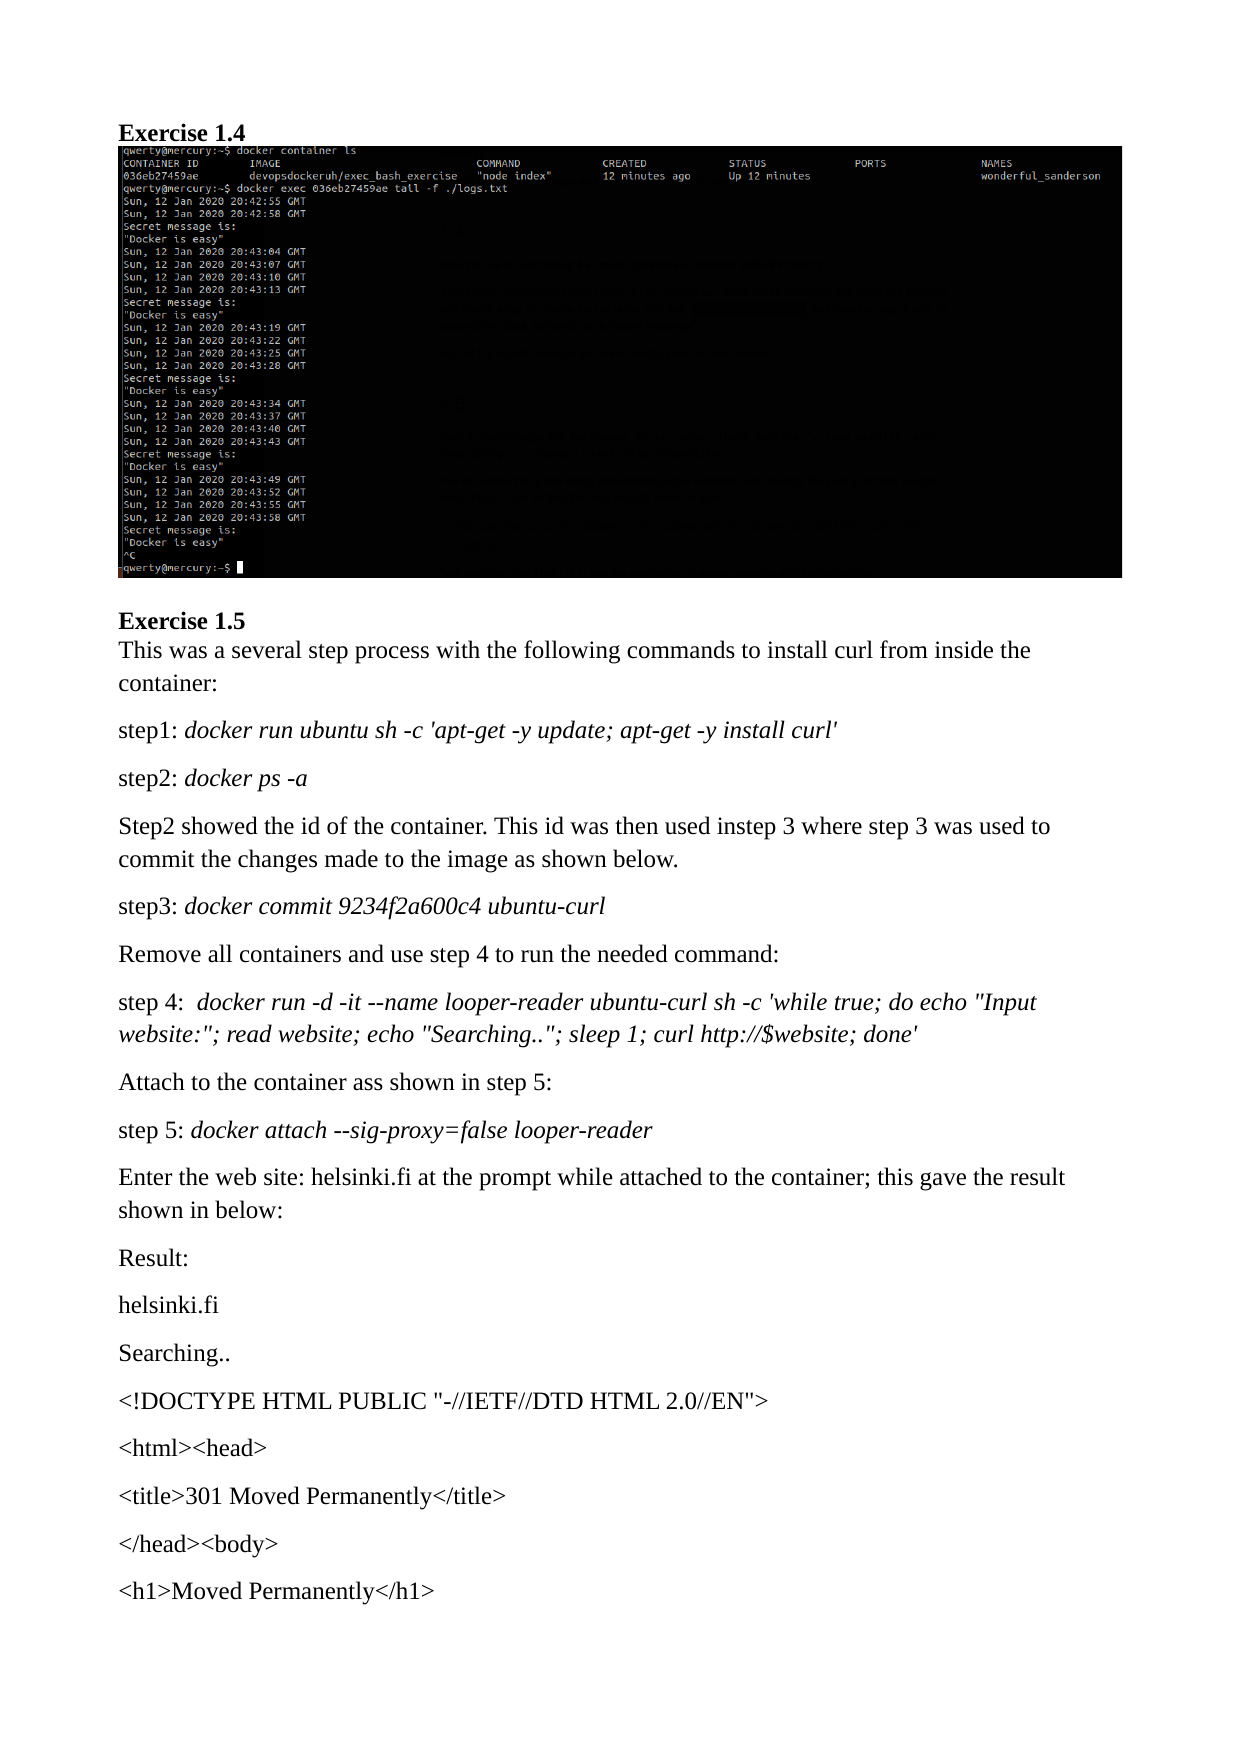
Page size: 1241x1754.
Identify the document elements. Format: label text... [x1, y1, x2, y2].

text Exercise 1.5 [118, 606, 1122, 635]
text Searching.. [118, 1338, 1122, 1367]
text step1: docker run ubuntu sh -c 'apt-get -y update; apt-get -y install curl' [118, 716, 1122, 744]
text helsinki.fi [118, 1291, 1122, 1319]
text <!DOCTYPE HTML PUBLIC "-//IETF//DTD HTML 2.0//EN"> [118, 1386, 1122, 1414]
text Enter the web site: helsinki.fi at the prompt while attached to the container; this gave the result shown in below: [118, 1162, 1122, 1224]
text This was a several step process with the following commands to install curl from inside the container: [118, 635, 1122, 697]
text Attach to the container ass shown in step 5: [118, 1067, 1122, 1096]
text Remove all containers and use step 4 to run the needed command: [118, 939, 1122, 968]
text step 5: docker attach --sig-proxy=false looper-reader [118, 1115, 1122, 1143]
picture [118, 146, 1123, 578]
text Result: [118, 1243, 1122, 1272]
text step 4: docker run -d -it --name looper-reader ubuntu-curl sh -c 'while true; do echo "Input website:"; read website; echo "Searching.."; sleep 1; curl http://$website; done' [118, 987, 1122, 1048]
text </head><body> [118, 1529, 1122, 1557]
text step3: docker commit 9234f2a600c4 ubuntu-curl [118, 891, 1122, 920]
text Step2 showed the id of the container. This id was then used instep 3 where step 3 was used to commit the changes made to the image as shown below. [118, 811, 1122, 872]
text <title>301 Moved Permanently</title> [118, 1481, 1122, 1510]
text <html><head> [118, 1433, 1122, 1462]
text Exercise 1.4 [118, 118, 1122, 146]
text step2: docker ps -a [118, 763, 1122, 792]
text <h1>Moved Permanently</h1> [118, 1576, 1122, 1605]
